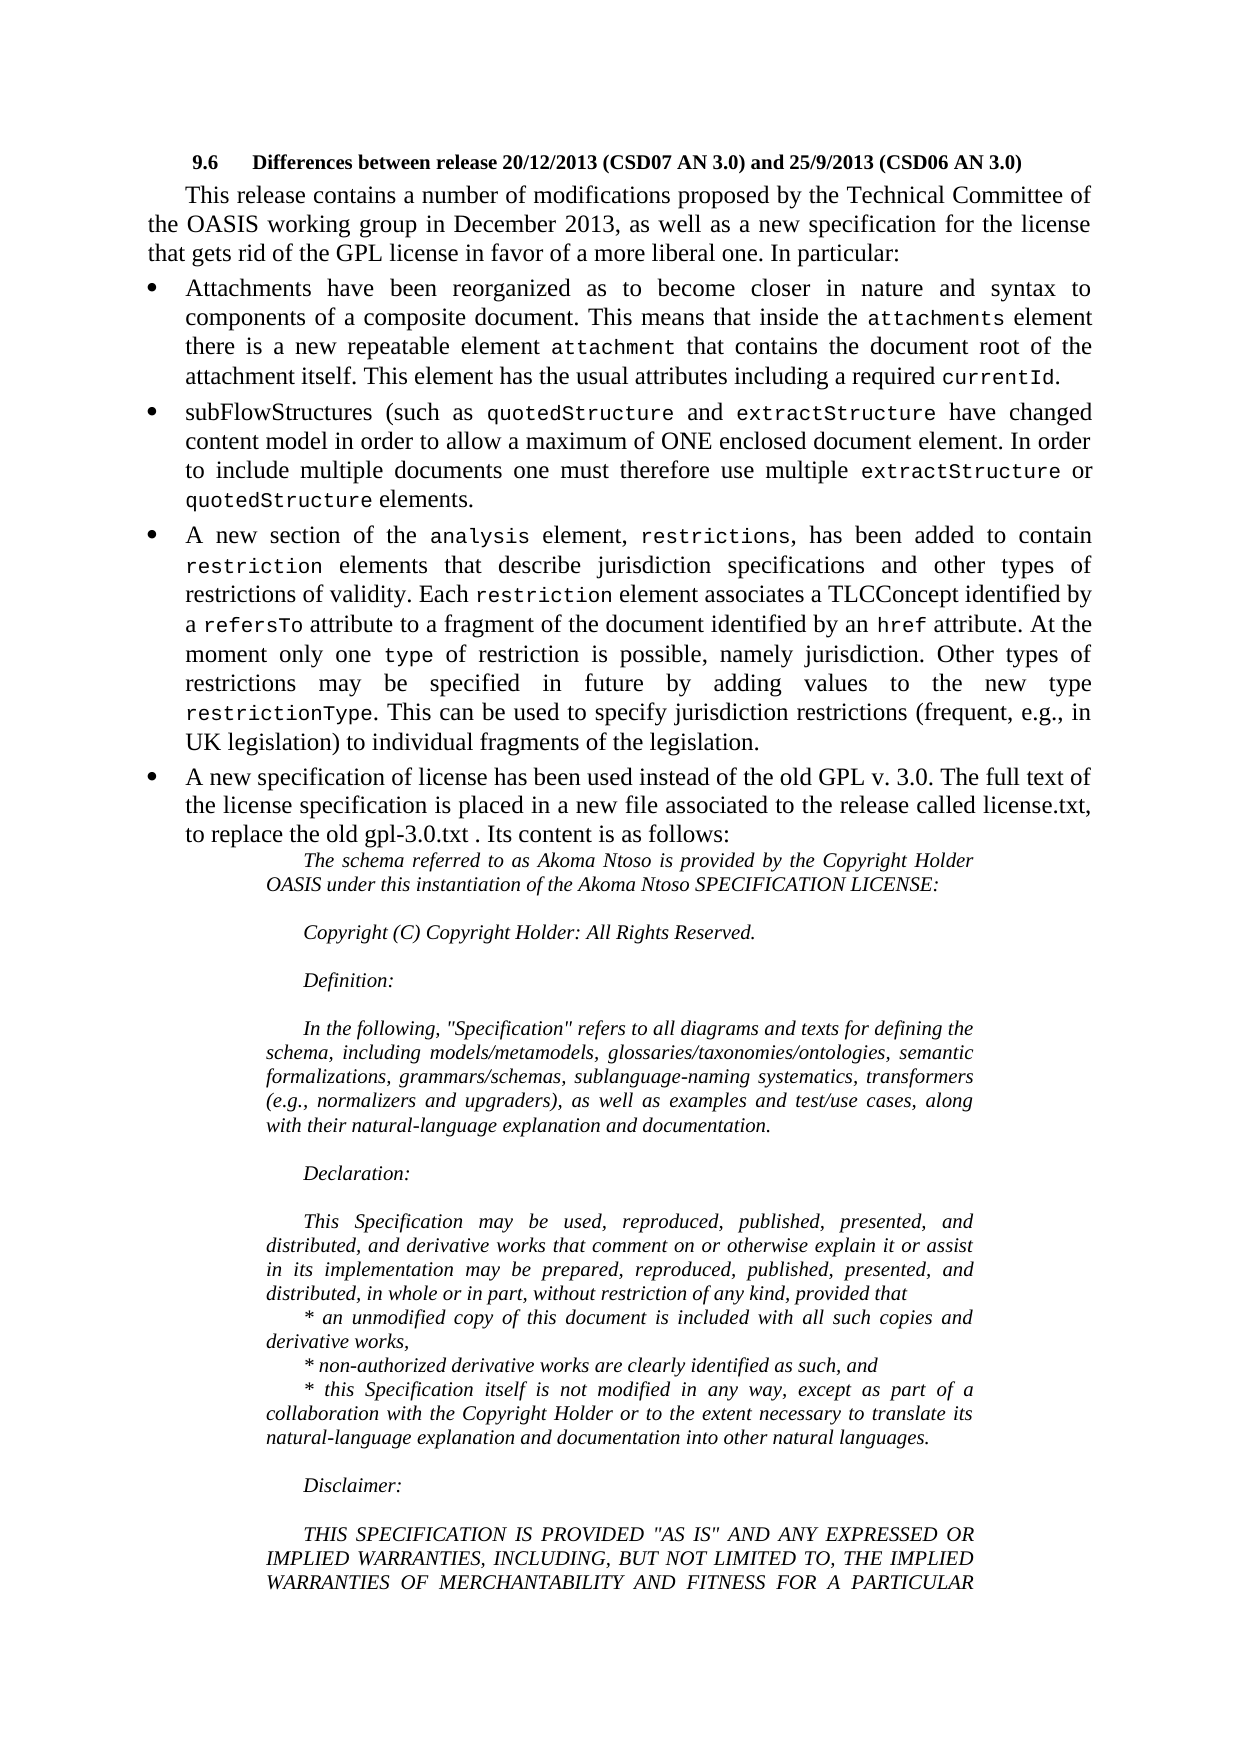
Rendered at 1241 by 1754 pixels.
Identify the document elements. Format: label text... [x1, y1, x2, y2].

text This release contains a number of modifications proposed by the Technical Committee of the OASIS working group in December 2013, as well as a new specification for the license that gets rid of the GPL license in favor of a more liberal one. In particular: [148, 180, 1092, 267]
text This Specification may be used, reproduced, published, presented, and distributed, and derivative works that comment on or otherwise explain it or assist in its implementation may be prepared, reproduced, published, presented, and distributed, in whole or in part, without restriction of any kind, provided that [266, 1209, 974, 1305]
text THIS SPECIFICATION IS PROVIDED "AS IS" AND ANY EXPRESSED OR IMPLIED WARRANTIES, INCLUDING, BUT NOT LIMITED TO, THE IMPLIED WARRANTIES OF MERCHANTABILITY AND FITNESS FOR A PARTICULAR [266, 1522, 974, 1594]
subtitle Differences between release 20/12/2013 (CSD07 AN 3.0) and 25/9/2013 (CSD06 AN 3.0) [192, 150, 1092, 174]
text Declaration: [266, 1161, 974, 1185]
list A new specification of license has been used instead of the old GPL v. 3.0. The full text of the license specification is placed in a new file associated to the release called license.txt, to replace the old gpl-3.0.txt . Its content is as follows: [148, 762, 1092, 848]
text Disclaimer: [266, 1473, 974, 1497]
list subFlowStructures (such as quotedStructure and extractStructure have changed content model in order to allow a maximum of ONE enclosed document element. In order to include multiple documents one must therefore use multiple extractStructure or quotedStructure elements. [148, 397, 1092, 514]
text The schema referred to as Akoma Ntoso is provided by the Copyright Holder OASIS under this instantiation of the Akoma Ntoso SPECIFICATION LICENSE: [266, 848, 974, 896]
text * non-authorized derivative works are clearly identified as such, and [266, 1353, 974, 1377]
text In the following, "Specification" refers to all diagrams and texts for defining the schema, including models/metamodels, glossaries/taxonomies/ontologies, semantic formalizations, grammars/schemas, sublanguage-naming systematics, transformers (e.g., normalizers and upgraders), as well as examples and test/use cases, along with their natural-language explanation and documentation. [266, 1016, 974, 1137]
list A new section of the analysis element, restrictions, has been added to contain restriction elements that describe jurisdiction specifications and other types of restrictions of validity. Each restriction element associates a TLCConcept identified by a refersTo attribute to a fragment of the document identified by an href attribute. At the moment only one type of restriction is possible, namely jurisdiction. Other types of restrictions may be specified in future by adding values to the new type restrictionType. This can be used to specify jurisdiction restrictions (frequent, e.g., in UK legislation) to individual fragments of the legislation. [148, 520, 1092, 755]
list Attachments have been reorganized as to become closer in nature and syntax to components of a composite document. This means that inside the attachments element there is a new repeatable element attachment that contains the document root of the attachment itself. This element has the usual attributes including a required currentId. [148, 273, 1092, 390]
text Definition: [266, 968, 974, 992]
text Copyright (C) Copyright Holder: All Rights Reserved. [266, 920, 974, 944]
text * this Specification itself is not modified in any way, except as part of a collaboration with the Copyright Holder or to the extent necessary to translate its natural-language explanation and documentation into other natural languages. [266, 1377, 974, 1449]
text * an unmodified copy of this document is included with all such copies and derivative works, [266, 1305, 974, 1353]
